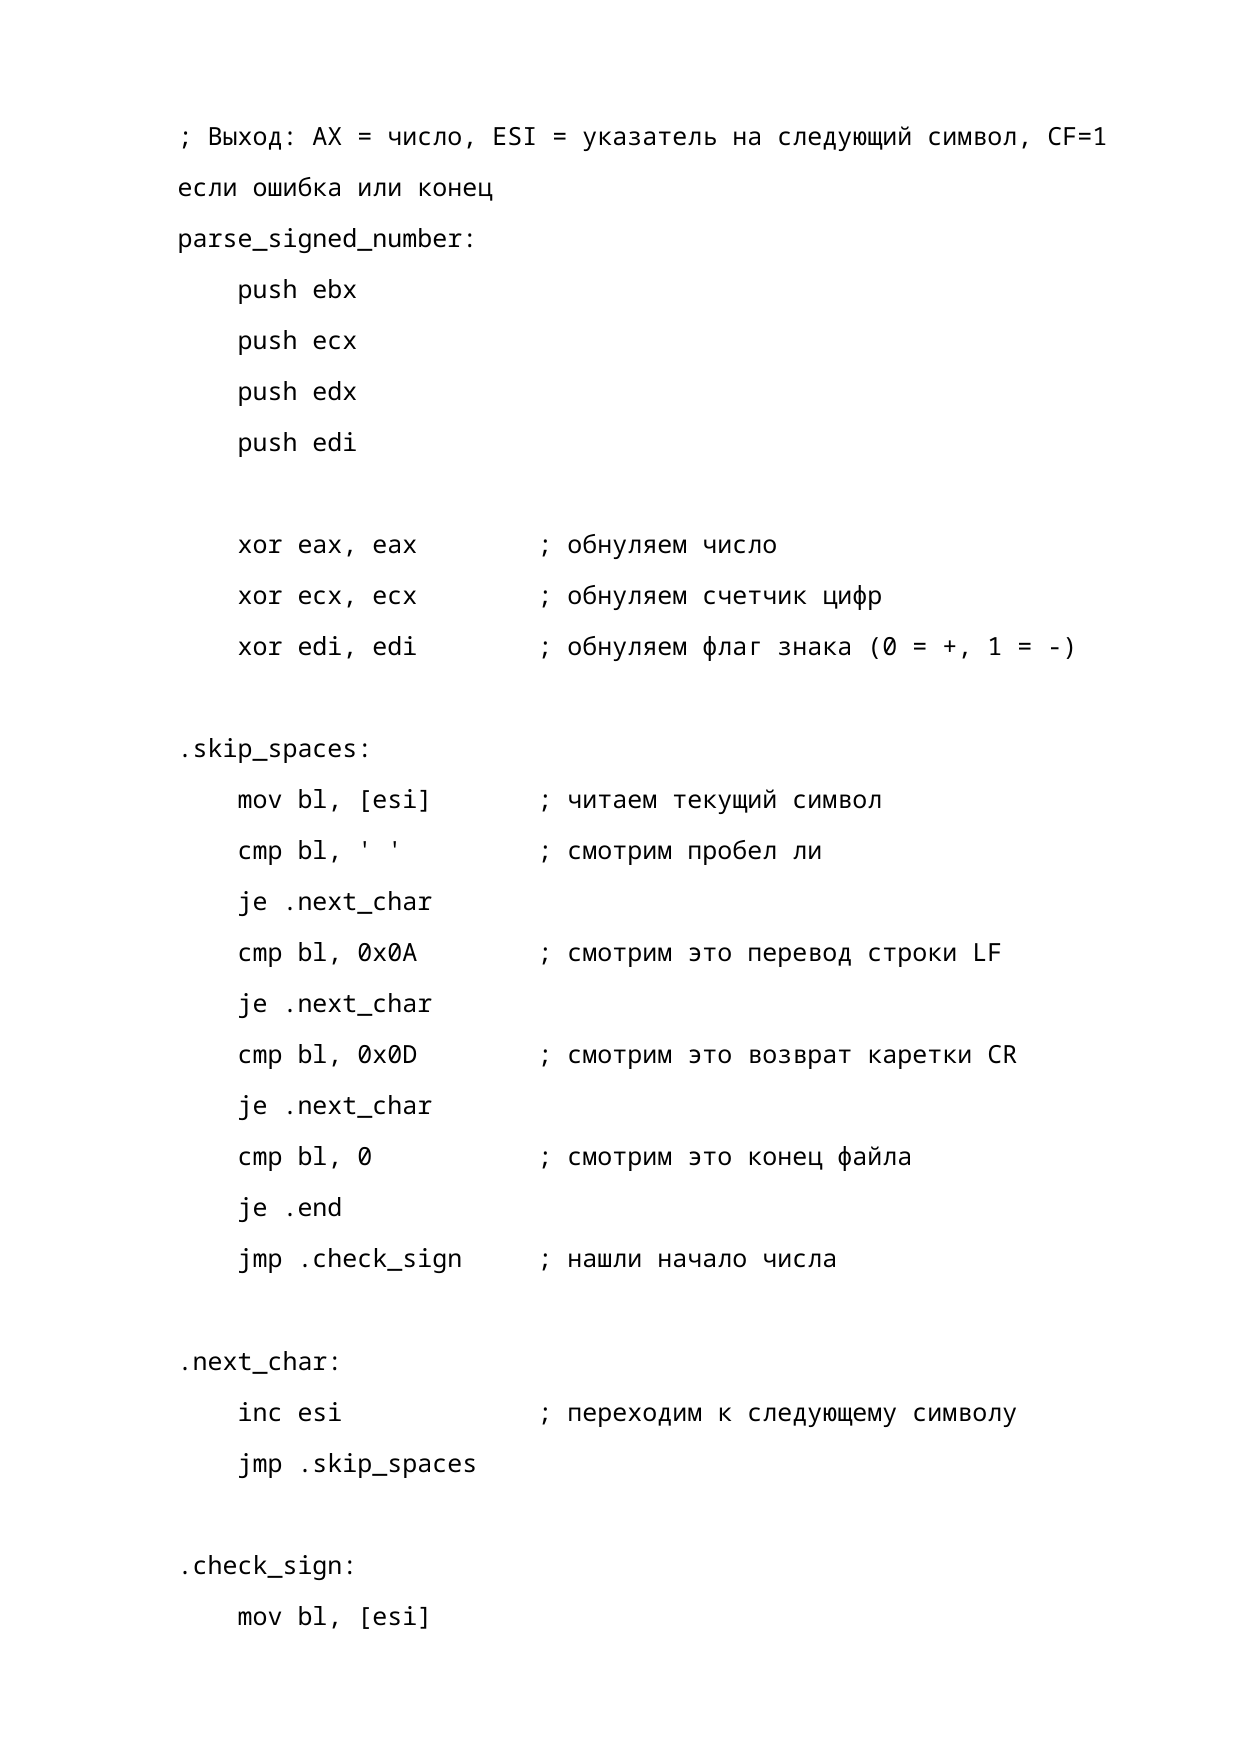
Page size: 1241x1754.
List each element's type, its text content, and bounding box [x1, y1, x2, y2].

text .check_sign: [177, 1547, 1152, 1581]
text cmp bl, ' ' ; смотрим пробел ли [177, 833, 1152, 867]
text .skip_spaces: [177, 731, 1152, 765]
text push edi [177, 424, 1152, 458]
text xor eax, eax ; обнуляем число [177, 526, 1152, 561]
text ; Выход: AX = число, ESI = указатель на следующий символ, CF=1 если ошибка или конец [177, 118, 1152, 203]
text .next_char: [177, 1343, 1152, 1377]
text cmp bl, 0x0D ; смотрим это возврат каретки CR [177, 1037, 1152, 1071]
text je .next_char [177, 1088, 1152, 1122]
text mov bl, [esi] ; читаем текущий символ [177, 782, 1152, 816]
text cmp bl, 0 ; смотрим это конец файла [177, 1139, 1152, 1173]
text parse_signed_number: [177, 220, 1152, 254]
text cmp bl, 0x0A ; смотрим это перевод строки LF [177, 935, 1152, 969]
text je .next_char [177, 986, 1152, 1020]
text push ebx [177, 271, 1152, 305]
text push ecx [177, 322, 1152, 356]
text xor edi, edi ; обнуляем флаг знака (0 = +, 1 = -) [177, 628, 1152, 663]
text push edx [177, 373, 1152, 407]
text xor ecx, ecx ; обнуляем счетчик цифр [177, 577, 1152, 612]
text mov bl, [esi] [177, 1598, 1152, 1632]
text je .next_char [177, 884, 1152, 918]
text inc esi ; переходим к следующему символу [177, 1394, 1152, 1428]
text jmp .skip_spaces [177, 1445, 1152, 1479]
text je .end [177, 1190, 1152, 1224]
text jmp .check_sign ; нашли начало числа [177, 1241, 1152, 1275]
